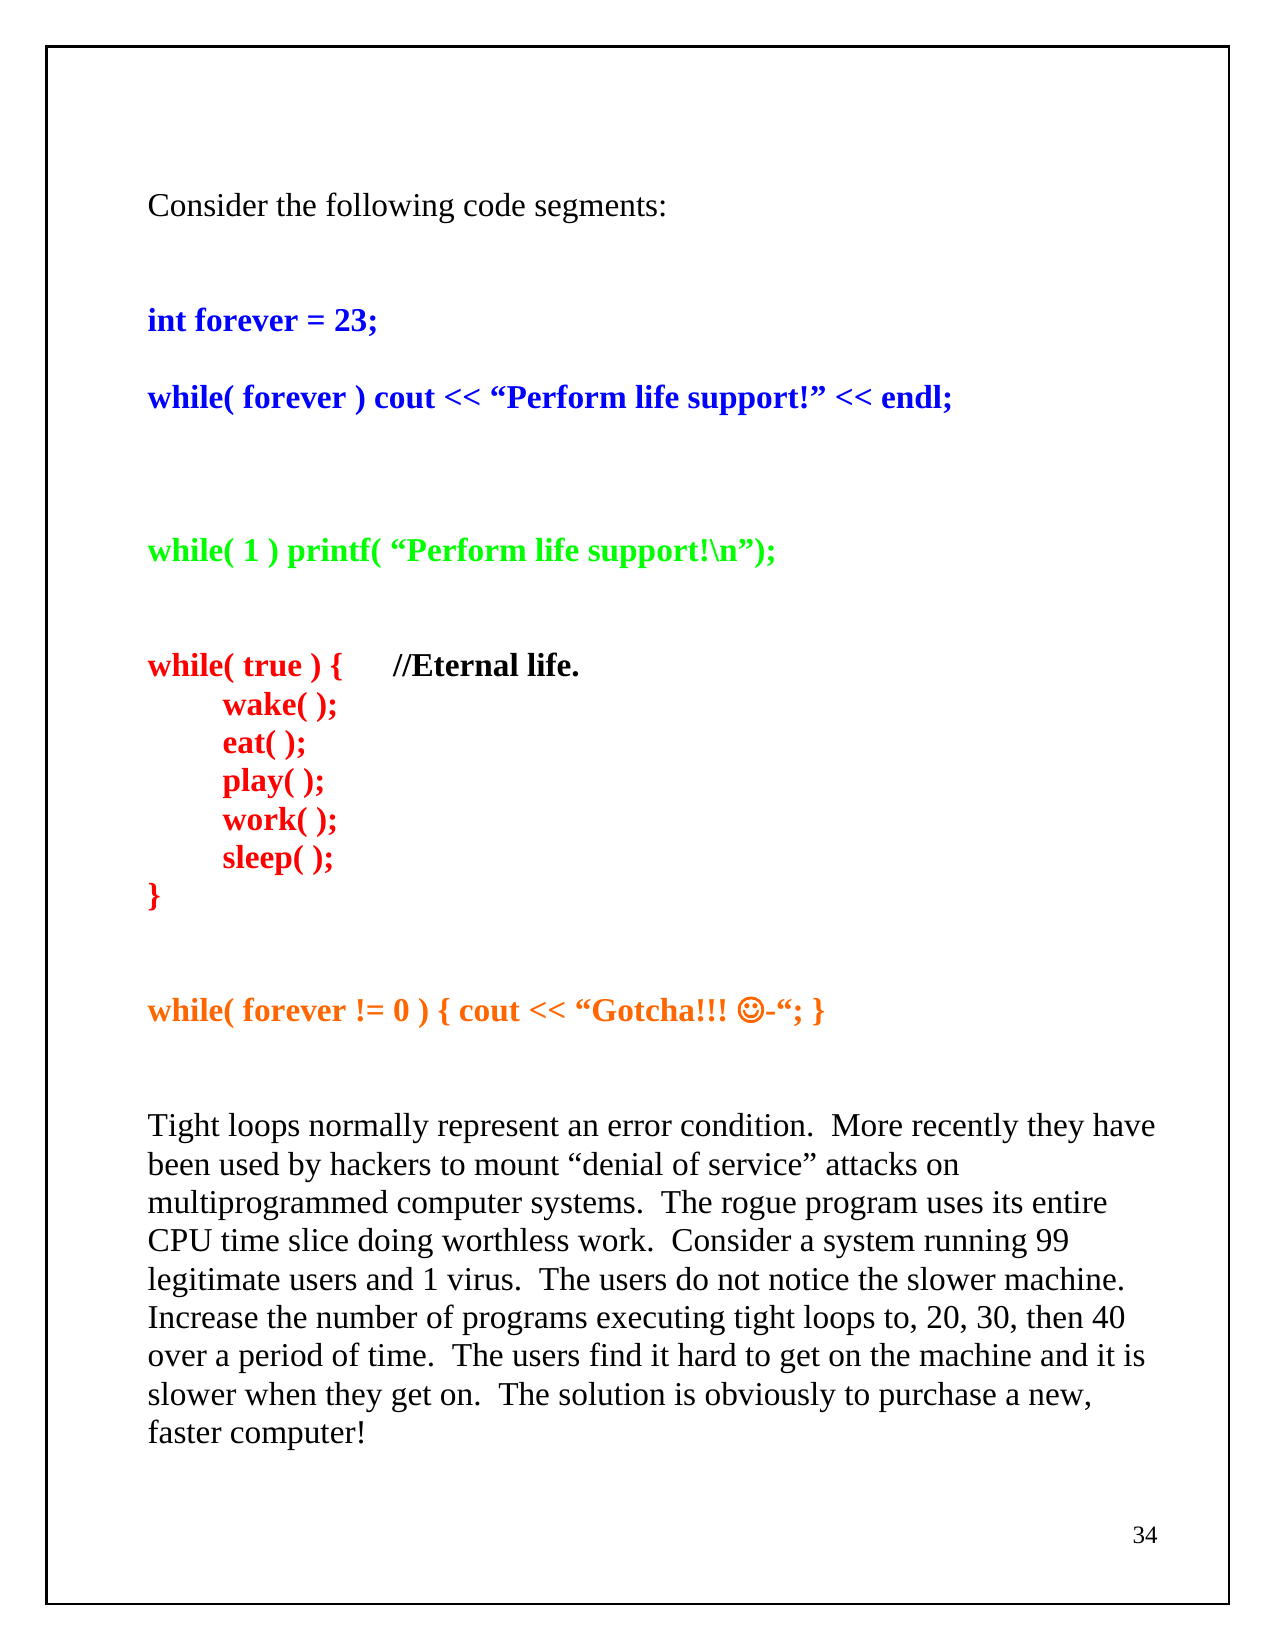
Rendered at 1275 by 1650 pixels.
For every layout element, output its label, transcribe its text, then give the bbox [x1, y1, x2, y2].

text while( forever != 0 ) { cout << “Gotcha!!! -“; } [147, 991, 1158, 1029]
text eat( ); [147, 722, 1158, 761]
text work( ); [147, 799, 1158, 837]
text sleep( ); [147, 837, 1158, 876]
text play( ); [147, 761, 1158, 799]
text while( true ) { //Eternal life. [147, 646, 1158, 684]
text int forever = 23; [147, 301, 1158, 339]
text } [147, 876, 1158, 914]
text Consider the following code segments: [147, 186, 1158, 224]
text wake( ); [147, 684, 1158, 722]
text while( forever ) cout << “Perform life support!” << endl; [147, 377, 1158, 416]
text Tight loops normally represent an error condition. More recently they have been used by hackers to mount “denial of service” attacks on multiprogrammed computer systems. The rogue program uses its entire CPU time slice doing worthless work. Consider a system running 99 legitimate users and 1 virus. The users do not notice the slower machine. Increase the number of programs executing tight loops to, 20, 30, then 40 over a period of time. The users find it hard to get on the machine and it is slower when they get on. The solution is obviously to purchase a new, faster computer! [147, 1106, 1158, 1451]
text while( 1 ) printf( “Perform life support!\n”); [147, 531, 1158, 569]
